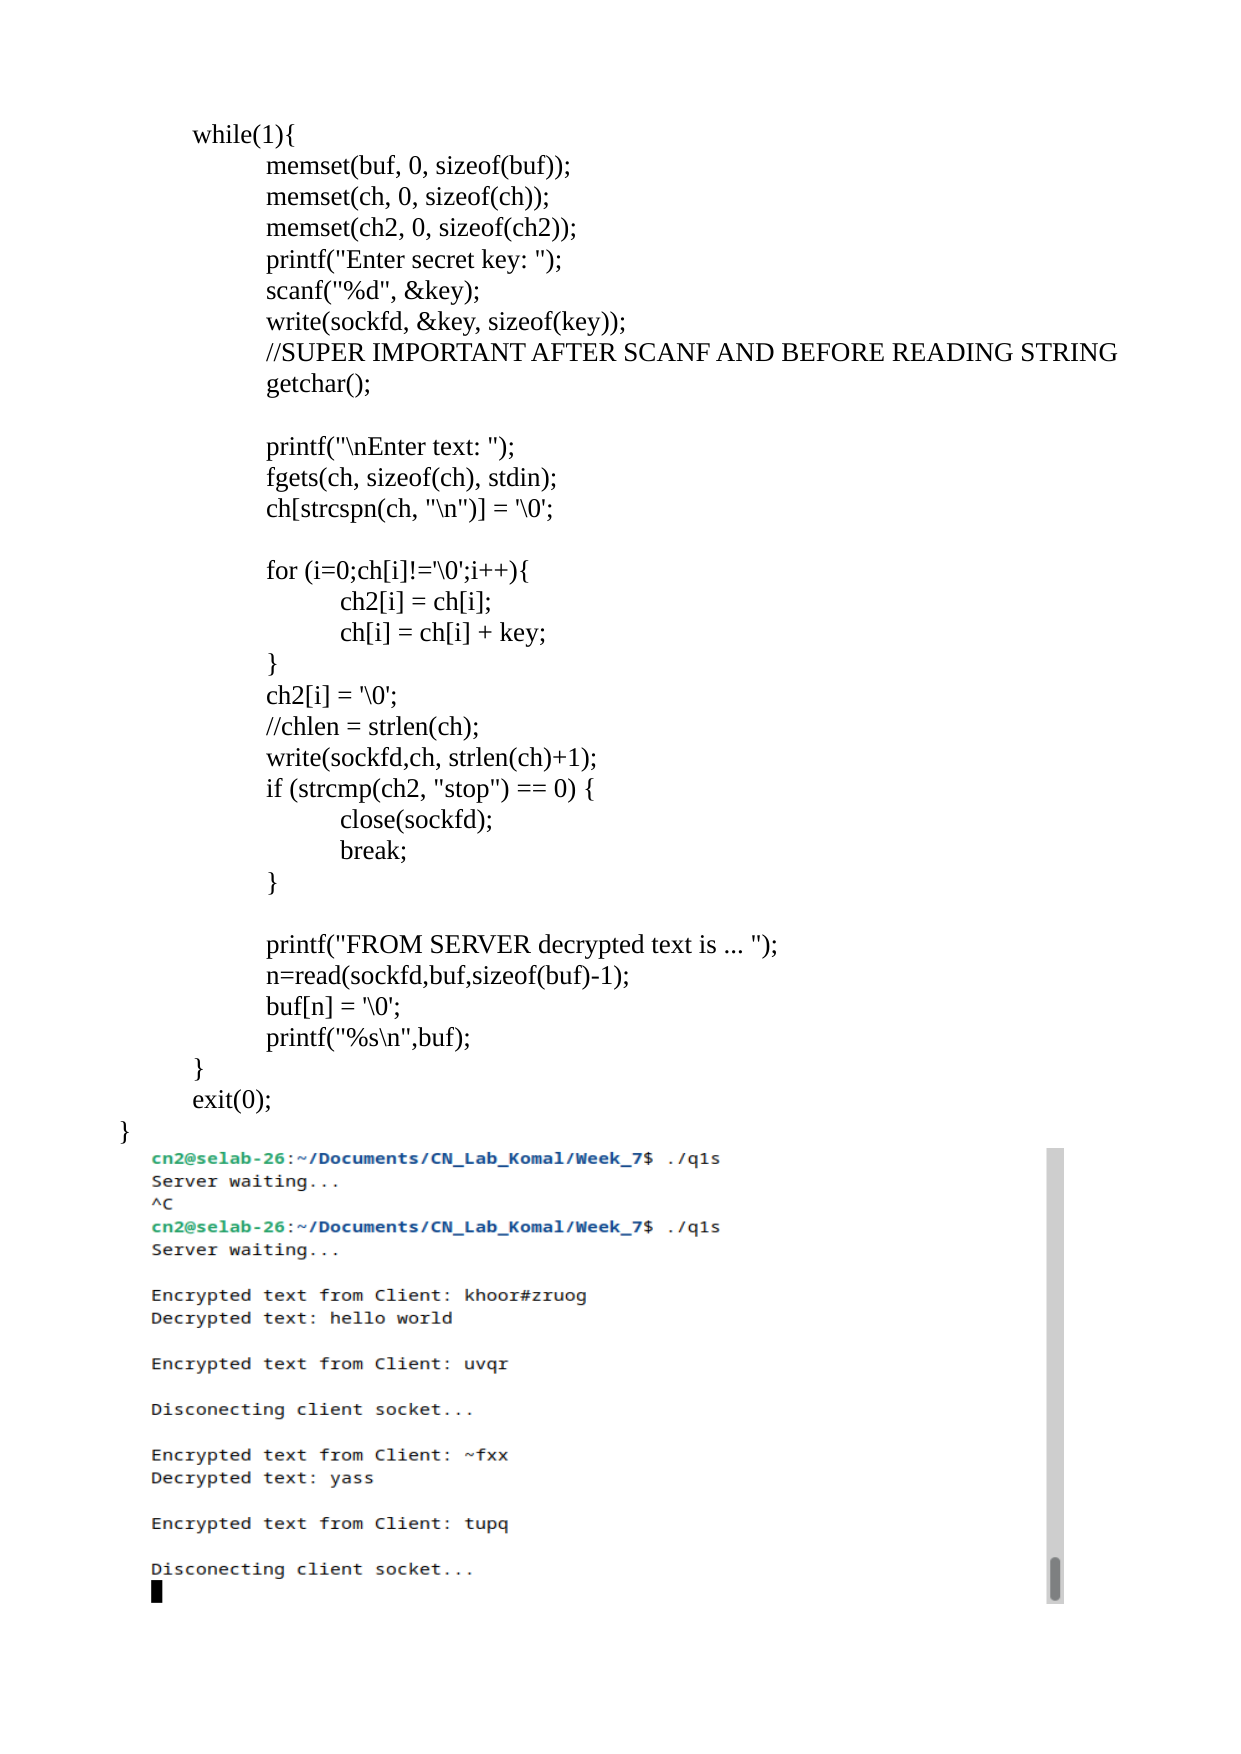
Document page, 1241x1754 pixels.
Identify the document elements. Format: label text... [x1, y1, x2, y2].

text } [118, 1115, 1122, 1146]
text exit(0); [118, 1084, 1122, 1115]
text //chlen = strlen(ch); [118, 710, 1122, 741]
text printf("FROM SERVER decrypted text is ... "); [118, 928, 1122, 959]
text fgets(ch, sizeof(ch), stdin); [118, 461, 1122, 492]
text ch[i] = ch[i] + key; [118, 616, 1122, 648]
text printf("Enter secret key: "); [118, 243, 1122, 274]
text write(sockfd, &key, sizeof(key)); [118, 305, 1122, 336]
text buf[n] = '\0'; [118, 990, 1122, 1021]
text memset(buf, 0, sizeof(buf)); [118, 149, 1122, 180]
text break; [118, 834, 1122, 866]
text memset(ch2, 0, sizeof(ch2)); [118, 212, 1122, 243]
text for (i=0;ch[i]!='\0';i++){ [118, 554, 1122, 585]
text } [118, 866, 1122, 897]
text //SUPER IMPORTANT AFTER SCANF AND BEFORE READING STRING [118, 336, 1122, 367]
text memset(ch, 0, sizeof(ch)); [118, 180, 1122, 212]
text while(1){ [118, 118, 1122, 149]
text close(sockfd); [118, 803, 1122, 834]
text printf("%s\n",buf); [118, 1021, 1122, 1052]
text n=read(sockfd,buf,sizeof(buf)-1); [118, 959, 1122, 990]
text write(sockfd,ch, strlen(ch)+1); [118, 741, 1122, 772]
text ch[strcspn(ch, "\n")] = '\0'; [118, 492, 1122, 523]
text printf("\nEnter text: "); [118, 429, 1122, 461]
text if (strcmp(ch2, "stop") == 0) { [118, 772, 1122, 803]
text scanf("%d", &key); [118, 274, 1122, 305]
text ch2[i] = '\0'; [118, 679, 1122, 710]
picture [150, 1148, 1064, 1604]
text getchar(); [118, 367, 1122, 398]
text } [118, 1052, 1122, 1084]
text ch2[i] = ch[i]; [118, 585, 1122, 616]
text } [118, 648, 1122, 679]
